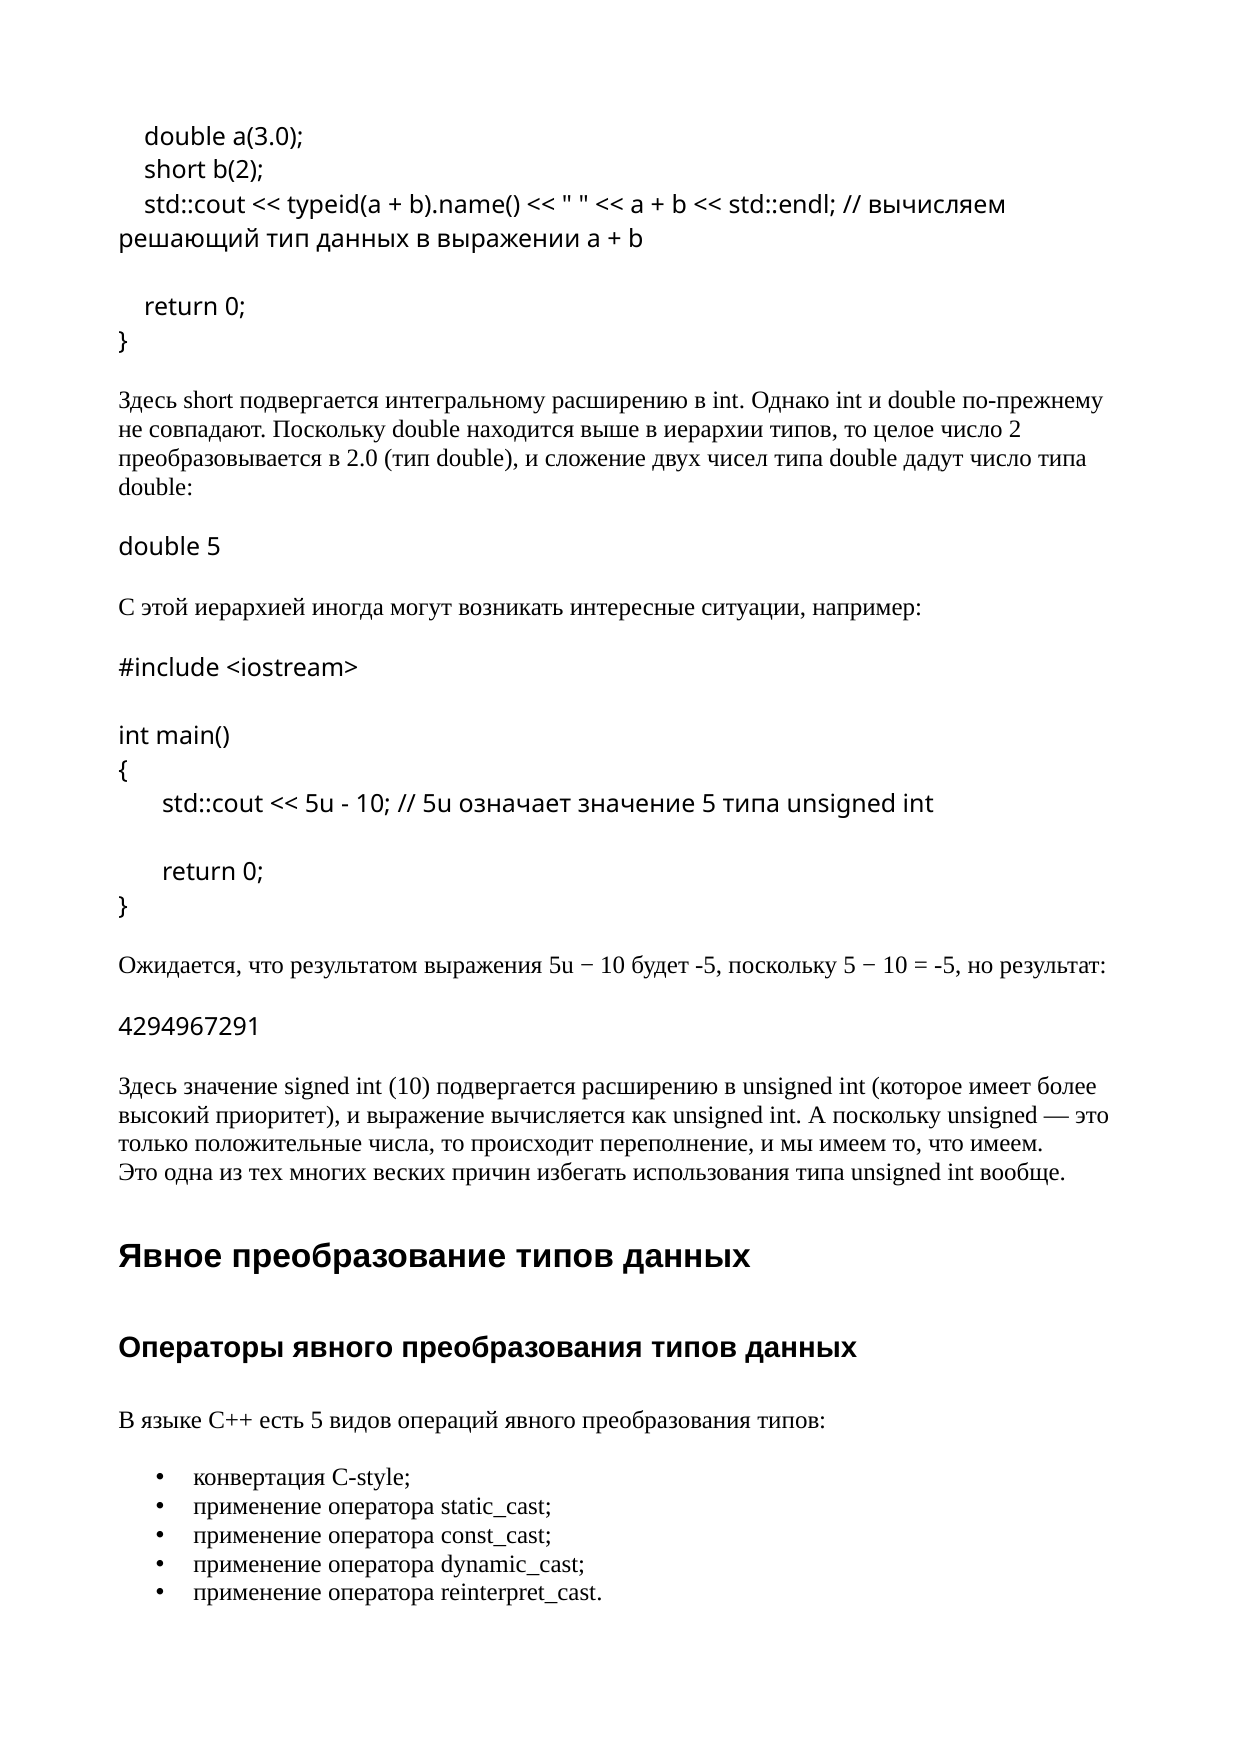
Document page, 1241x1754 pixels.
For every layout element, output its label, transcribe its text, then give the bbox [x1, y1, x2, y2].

text std::cout << typeid(a + b).name() << " " << a + b << std::endl; // вычисляем решающий тип данных в выражении a + b [118, 186, 1122, 254]
text return 0; [118, 288, 1122, 322]
list применение оператора const_cast; [156, 1520, 1122, 1549]
subtitle Операторы явного преобразования типов данных [118, 1330, 1122, 1364]
text С этой иерархией иногда могут возникать интересные ситуации, например: [118, 592, 1122, 621]
subtitle Явное преобразование типов данных [118, 1236, 1122, 1274]
list применение оператора static_cast; [156, 1491, 1122, 1520]
text double 5 [118, 529, 1122, 563]
text Здесь short подвергается интегральному расширению в int. Однако int и double по-прежнему не совпадают. Поскольку double находится выше в иерархии типов, то целое число 2 преобразовывается в 2.0 (тип double), и сложение двух чисел типа double дадут число типа double: [118, 385, 1122, 500]
text { [118, 752, 1122, 786]
text В языке C++ есть 5 видов операций явного преобразования типов: [118, 1405, 1122, 1434]
list применение оператора dynamic_cast; [156, 1549, 1122, 1577]
list применение оператора reinterpret_cast. [156, 1577, 1122, 1606]
text int main() [118, 717, 1122, 752]
text Это одна из тех многих веских причин избегать использования типа unsigned int вообще. [118, 1157, 1122, 1186]
text Ожидается, что результатом выражения 5u − 10 будет -5, поскольку 5 − 10 = -5, но результат: [118, 951, 1122, 979]
text double a(3.0); [118, 118, 1122, 152]
list конвертация C-style; [156, 1462, 1122, 1491]
text } [118, 322, 1122, 357]
text std::cout << 5u - 10; // 5u означает значение 5 типа unsigned int [118, 786, 1122, 820]
text #include <iostream> [118, 649, 1122, 683]
text 4294967291 [118, 1008, 1122, 1042]
text Здесь значение signed int (10) подвергается расширению в unsigned int (которое имеет более высокий приоритет), и выражение вычисляется как unsigned int. А поскольку unsigned — это только положительные числа, то происходит переполнение, и мы имеем то, что имеем. [118, 1071, 1122, 1157]
text } [118, 888, 1122, 922]
text short b(2); [118, 152, 1122, 186]
text return 0; [118, 854, 1122, 888]
